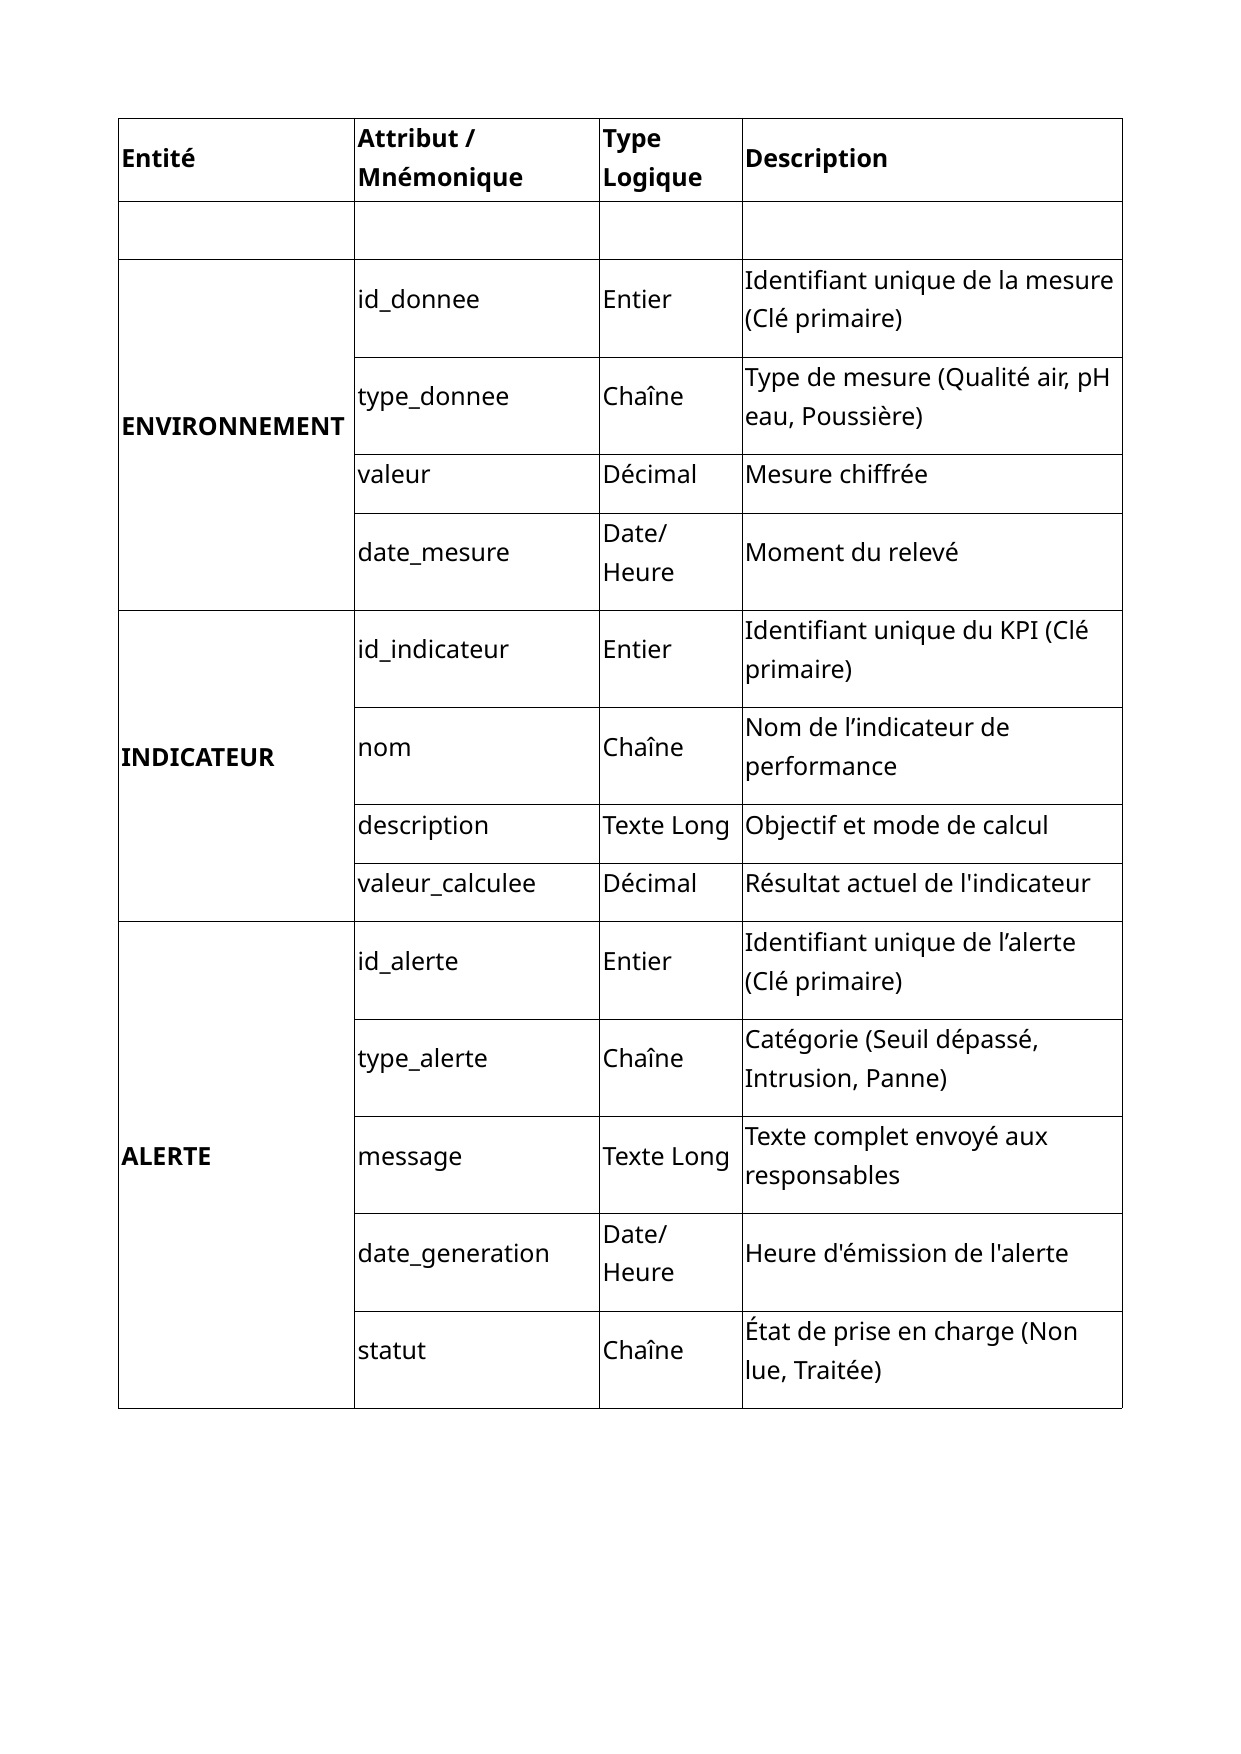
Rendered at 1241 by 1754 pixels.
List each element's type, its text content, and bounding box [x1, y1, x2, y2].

table_cell valeur [355, 455, 599, 512]
table_cell type_alerte [355, 1020, 599, 1116]
table_cell INDICATEUR [119, 611, 354, 921]
table_cell Chaîne [600, 708, 742, 804]
table_header Description [743, 119, 1122, 201]
table_cell Décimal [600, 864, 742, 921]
table_cell Objectif et mode de calcul [743, 805, 1122, 863]
table_cell [743, 202, 1122, 259]
table_cell Date/Heure [600, 1214, 742, 1311]
table_header Entité [119, 119, 354, 201]
table_cell Texte Long [600, 805, 742, 863]
table_cell statut [355, 1312, 599, 1408]
table_cell [355, 202, 599, 259]
table_cell Catégorie (Seuil dépassé, Intrusion, Panne) [743, 1020, 1122, 1116]
table_cell message [355, 1117, 599, 1213]
table_cell Identifiant unique de l’alerte (Clé primaire) [743, 922, 1122, 1019]
table_cell Chaîne [600, 1312, 742, 1408]
table_cell valeur_calculee [355, 864, 599, 921]
table_cell Date/Heure [600, 514, 742, 610]
table_cell type_donnee [355, 358, 599, 454]
table_cell ALERTE [119, 922, 354, 1408]
table_cell ENVIRONNEMENT [119, 260, 354, 610]
table_header Attribut / Mnémonique [355, 119, 599, 201]
table_cell Chaîne [600, 358, 742, 454]
table_cell Nom de l’indicateur de performance [743, 708, 1122, 804]
table_cell description [355, 805, 599, 863]
table_cell Entier [600, 260, 742, 357]
table_cell Type de mesure (Qualité air, pH eau, Poussière) [743, 358, 1122, 454]
table_header Type Logique [600, 119, 742, 201]
table_cell Heure d'émission de l'alerte [743, 1214, 1122, 1311]
table_cell Entier [600, 922, 742, 1019]
table_cell id_alerte [355, 922, 599, 1019]
table_cell id_donnee [355, 260, 599, 357]
table_cell Identifiant unique de la mesure (Clé primaire) [743, 260, 1122, 357]
table_cell Résultat actuel de l'indicateur [743, 864, 1122, 921]
table_cell date_generation [355, 1214, 599, 1311]
table_cell Chaîne [600, 1020, 742, 1116]
table_cell Texte Long [600, 1117, 742, 1213]
table_cell Moment du relevé [743, 514, 1122, 610]
table_cell Entier [600, 611, 742, 707]
table_cell Décimal [600, 455, 742, 512]
table_cell id_indicateur [355, 611, 599, 707]
table_cell Identifiant unique du KPI (Clé primaire) [743, 611, 1122, 707]
table_cell État de prise en charge (Non lue, Traitée) [743, 1312, 1122, 1408]
table_cell Mesure chiffrée [743, 455, 1122, 512]
table_cell date_mesure [355, 514, 599, 610]
table_cell [600, 202, 742, 259]
table_cell Texte complet envoyé aux responsables [743, 1117, 1122, 1213]
table_cell nom [355, 708, 599, 804]
